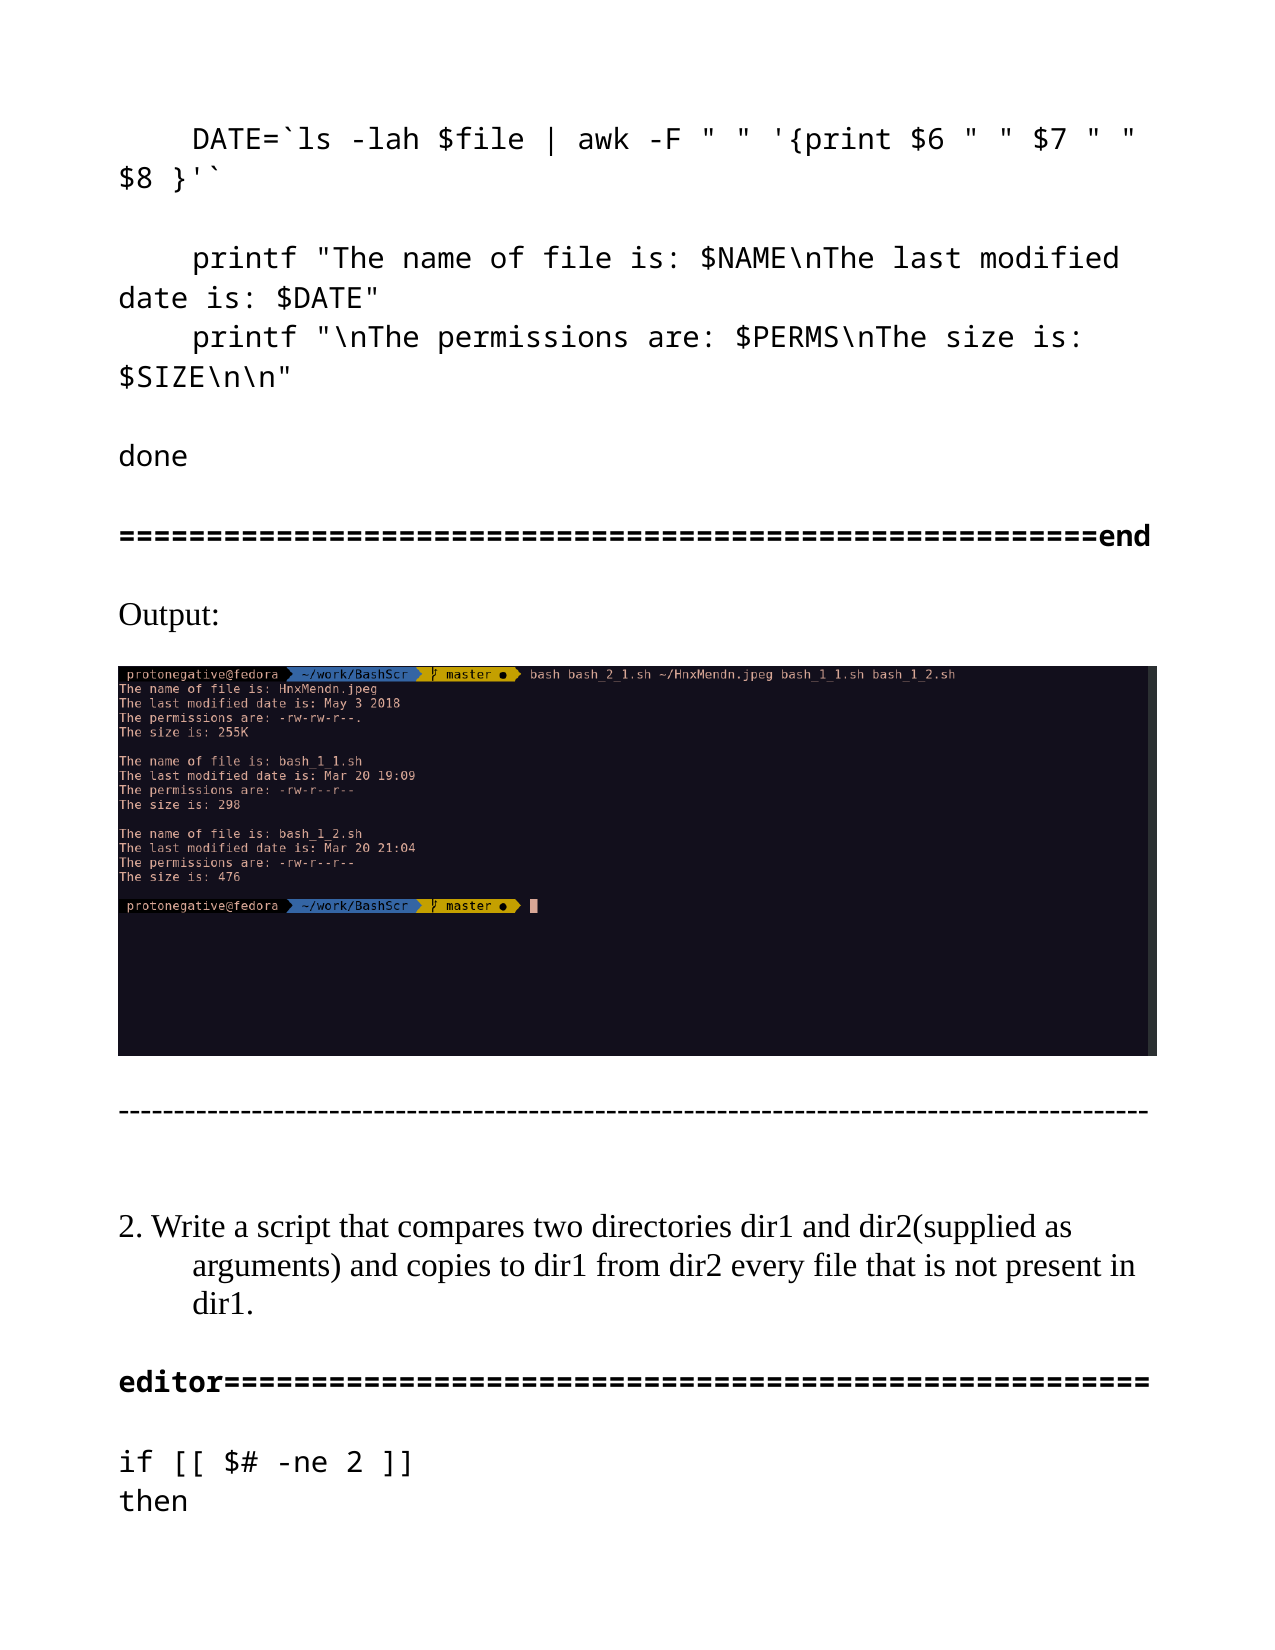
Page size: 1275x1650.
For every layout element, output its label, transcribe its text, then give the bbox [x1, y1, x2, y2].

text done [118, 436, 1157, 475]
text then [118, 1481, 1157, 1520]
text printf "The name of file is: $NAME\nThe last modified date is: $DATE" [118, 237, 1157, 317]
text printf "\nThe permissions are: $PERMS\nThe size is: $SIZE\n\n" [118, 317, 1157, 396]
text arguments) and copies to dir1 from dir2 every file that is not present in [118, 1245, 1157, 1283]
text --------------------------------------------------------------------------------------------- [118, 1089, 1157, 1127]
text editor===================================================== [118, 1361, 1157, 1401]
text ========================================================end [118, 515, 1157, 555]
text Output: [118, 594, 1157, 633]
text if [[ $# -ne 2 ]] [118, 1441, 1157, 1481]
text DATE=`ls -lah $file | awk -F " " '{print $6 " " $7 " " $8 }'` [118, 118, 1157, 197]
text dir1. [118, 1283, 1157, 1322]
text 2. Write a script that compares two directories dir1 and dir2(supplied as [118, 1207, 1157, 1245]
picture [118, 666, 1157, 1056]
